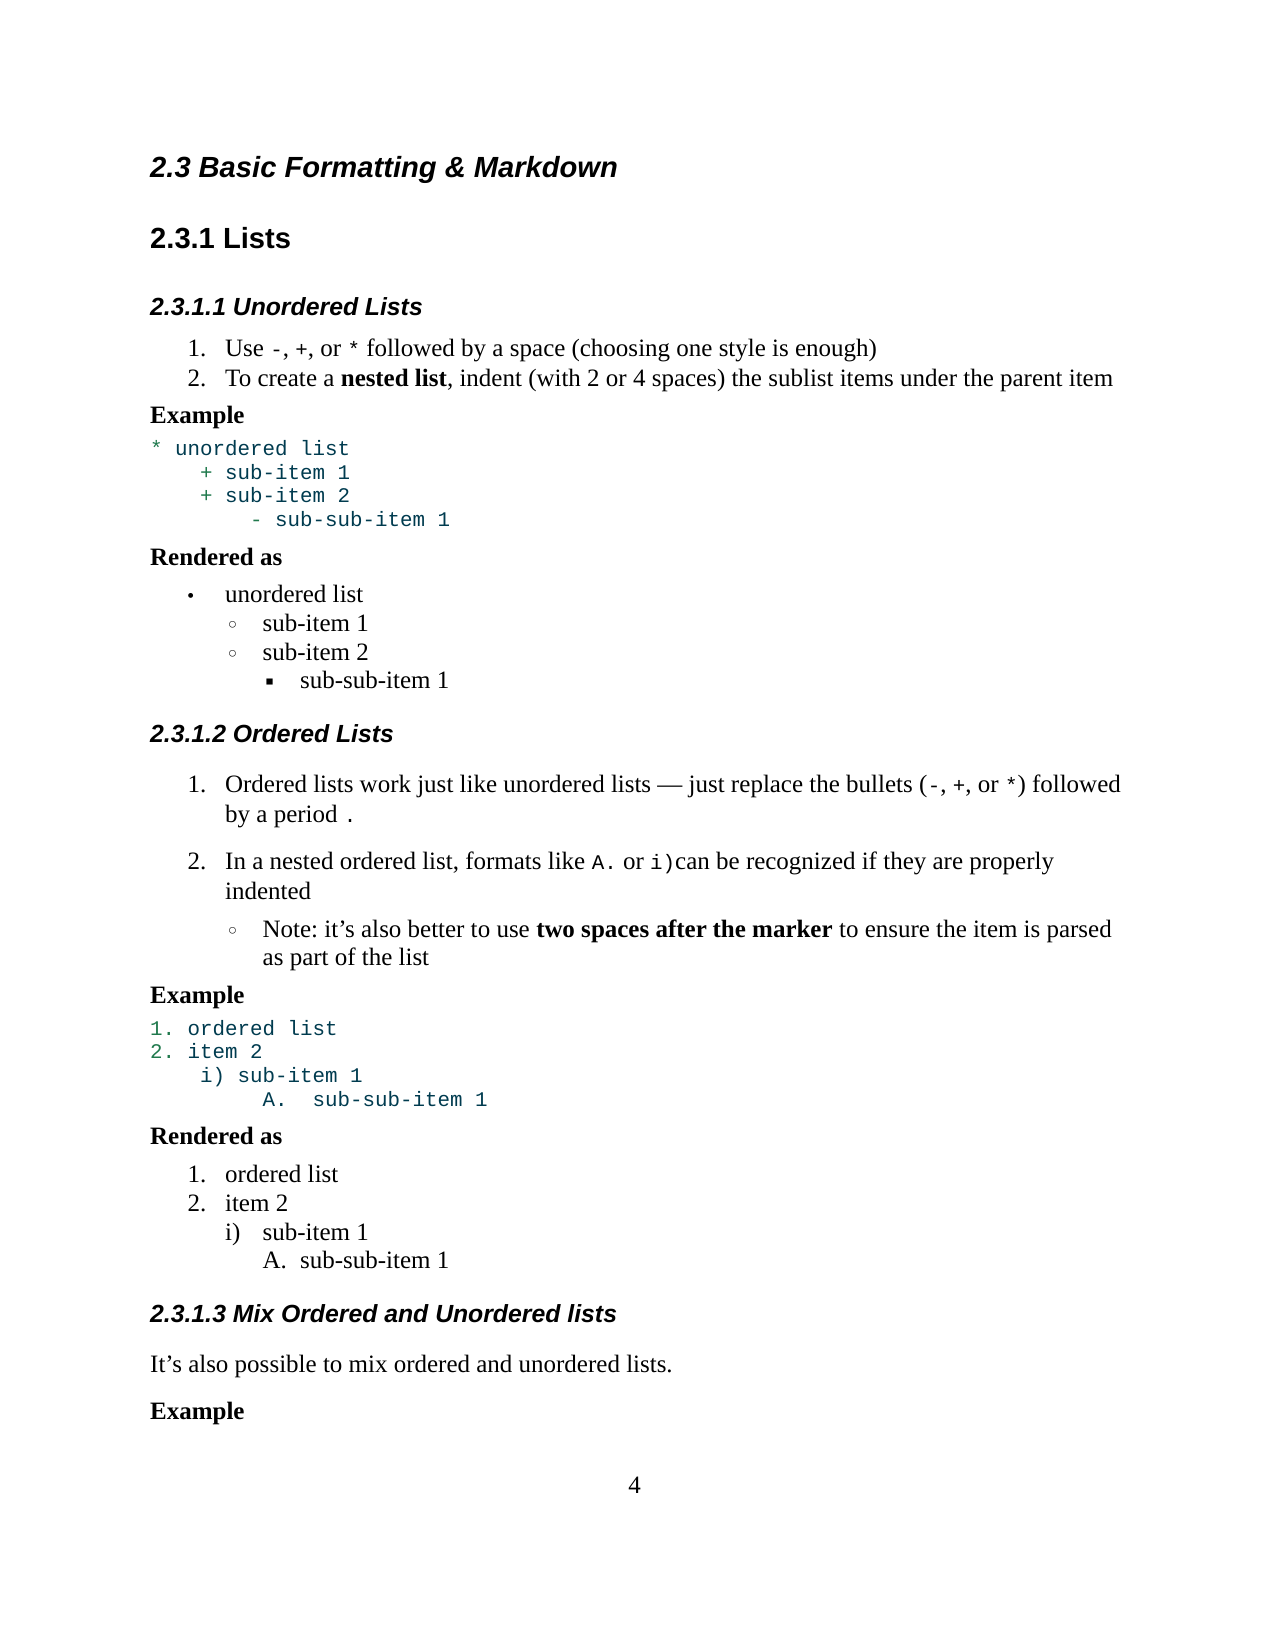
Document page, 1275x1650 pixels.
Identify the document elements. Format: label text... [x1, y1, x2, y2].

text * unordered list [150, 438, 1125, 462]
list sub-item 1 [225, 1217, 1125, 1245]
list sub-item 1 [225, 608, 1125, 637]
subtitle 2.3 Basic Formatting & Markdown [150, 150, 1125, 183]
list item 2 [187, 1188, 1125, 1217]
list Use -, +, or * followed by a space (choosing one style is enough) [187, 333, 1125, 363]
list unordered list [187, 579, 1125, 608]
text It’s also possible to mix ordered and unordered lists. [150, 1349, 1125, 1378]
text Example [150, 400, 1125, 429]
text Example [150, 980, 1125, 1009]
text + sub-item 1 [150, 462, 1125, 485]
list sub-sub-item 1 [262, 1245, 1125, 1274]
text + sub-item 2 [150, 485, 1125, 509]
list Ordered lists work just like unordered lists — just replace the bullets (-, +, or *) followed by a period . [187, 769, 1125, 828]
list In a nested ordered list, formats like A. or i)can be recognized if they are properly indented [187, 846, 1125, 905]
list sub-sub-item 1 [262, 666, 1125, 694]
subtitle 2.3.1 Lists [150, 221, 1125, 254]
text - sub-sub-item 1 [150, 509, 1125, 533]
subtitle 2.3.1.3 Mix Ordered and Unordered lists [150, 1299, 1125, 1328]
list To create a nested list, indent (with 2 or 4 spaces) the sublist items under the parent item [187, 363, 1125, 391]
list Note: it’s also better to use two spaces after the marker to ensure the item is parsed as part of the list [225, 914, 1125, 971]
text Rendered as [150, 542, 1125, 570]
text Example [150, 1396, 1125, 1424]
text 1. ordered list [150, 1018, 1125, 1042]
list sub-item 2 [225, 637, 1125, 666]
subtitle 2.3.1.2 Ordered Lists [150, 719, 1125, 748]
text A. sub-sub-item 1 [150, 1089, 1125, 1112]
text 2. item 2 [150, 1042, 1125, 1065]
list ordered list [187, 1159, 1125, 1188]
subtitle 2.3.1.1 Unordered Lists [150, 292, 1125, 321]
text Rendered as [150, 1121, 1125, 1150]
text i) sub-item 1 [150, 1065, 1125, 1089]
